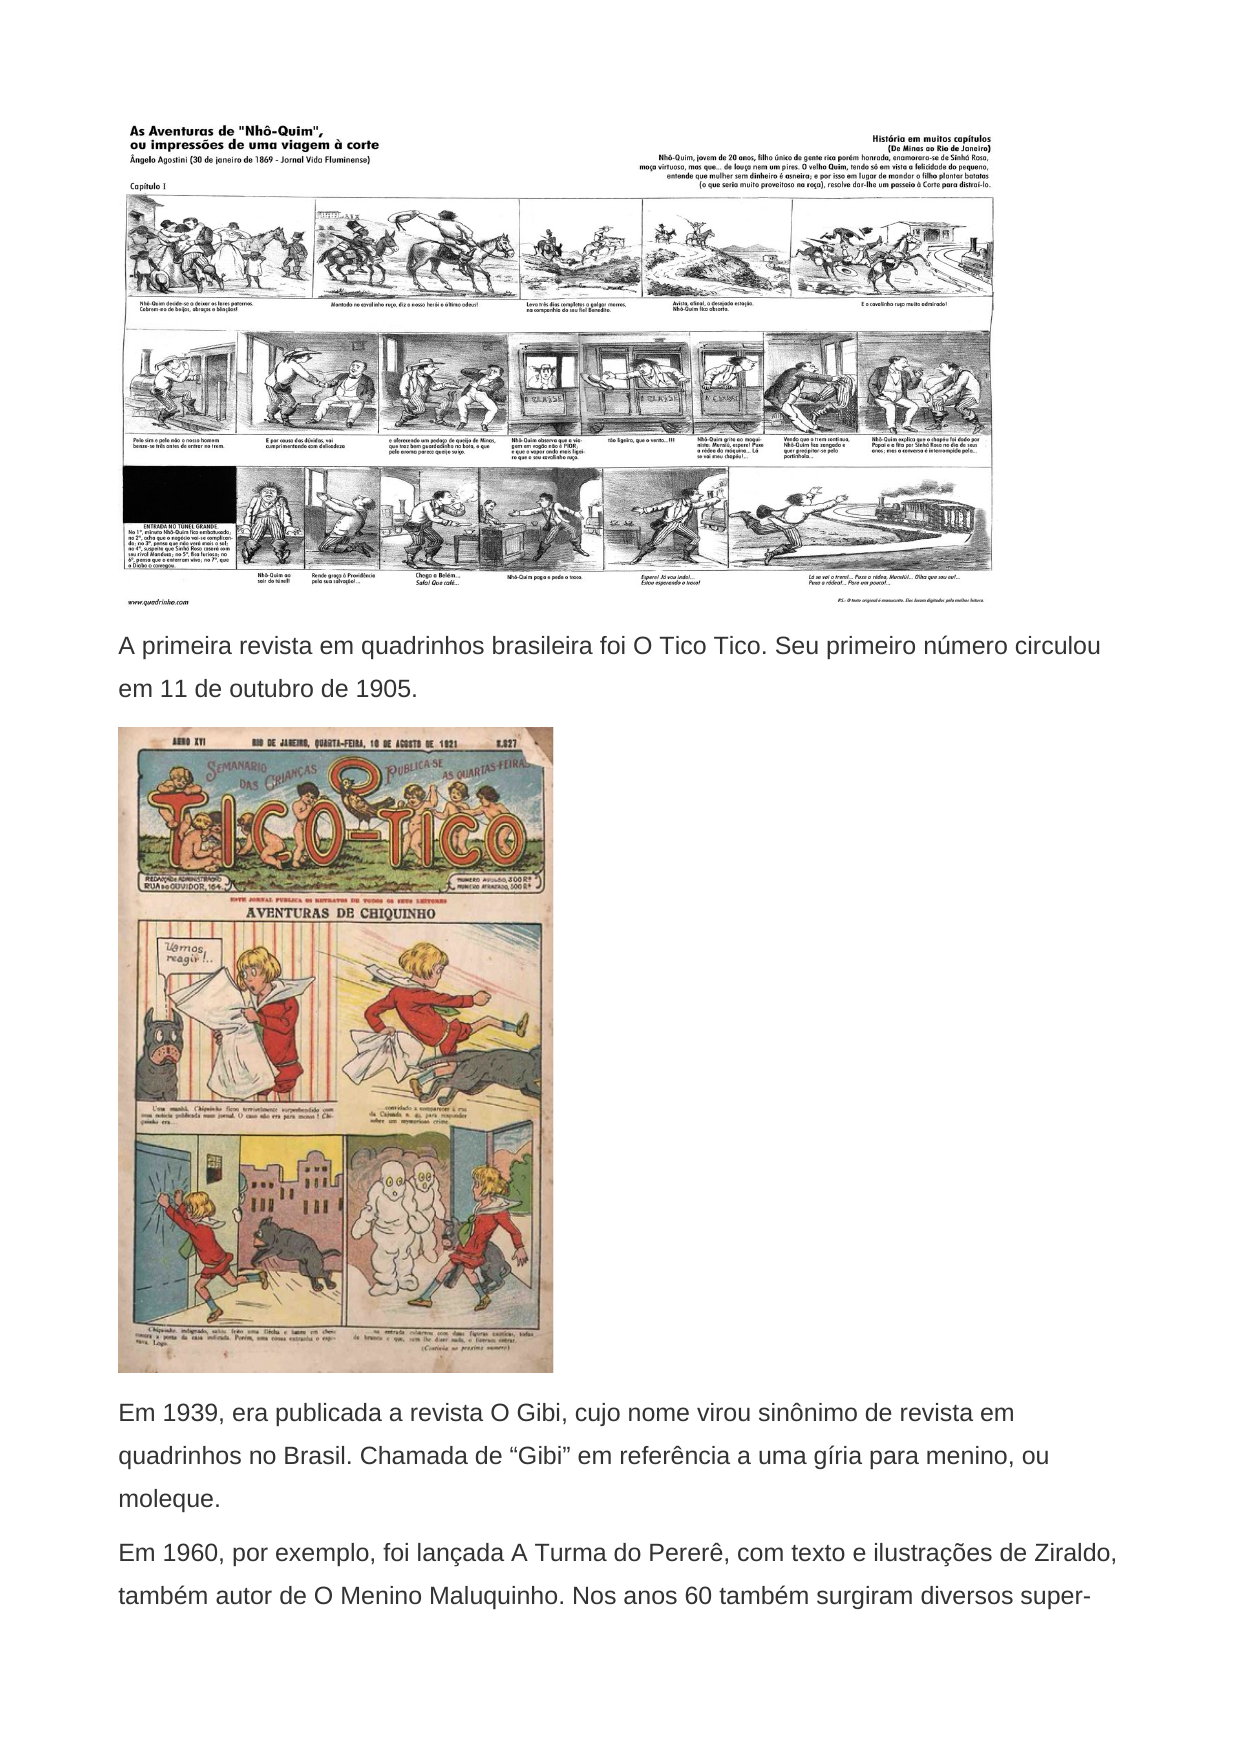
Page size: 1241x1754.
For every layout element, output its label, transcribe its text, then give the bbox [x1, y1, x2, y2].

text Em 1939, era publicada a revista O Gibi, cujo nome virou sinônimo de revista em quadrinhos no Brasil. Chamada de “Gibi” em referência a uma gíria para menino, ou moleque. [118, 1398, 1122, 1513]
text Em 1960, por exemplo, foi lançada A Turma do Pererê, com texto e ilustrações de Ziraldo, também autor de O Menino Maluquinho. Nos anos 60 também surgiram diversos super- [118, 1537, 1122, 1609]
text A primeira revista em quadrinhos brasileira foi O Tico Tico. Seu primeiro número circulou em 11 de outubro de 1905. [118, 631, 1122, 703]
